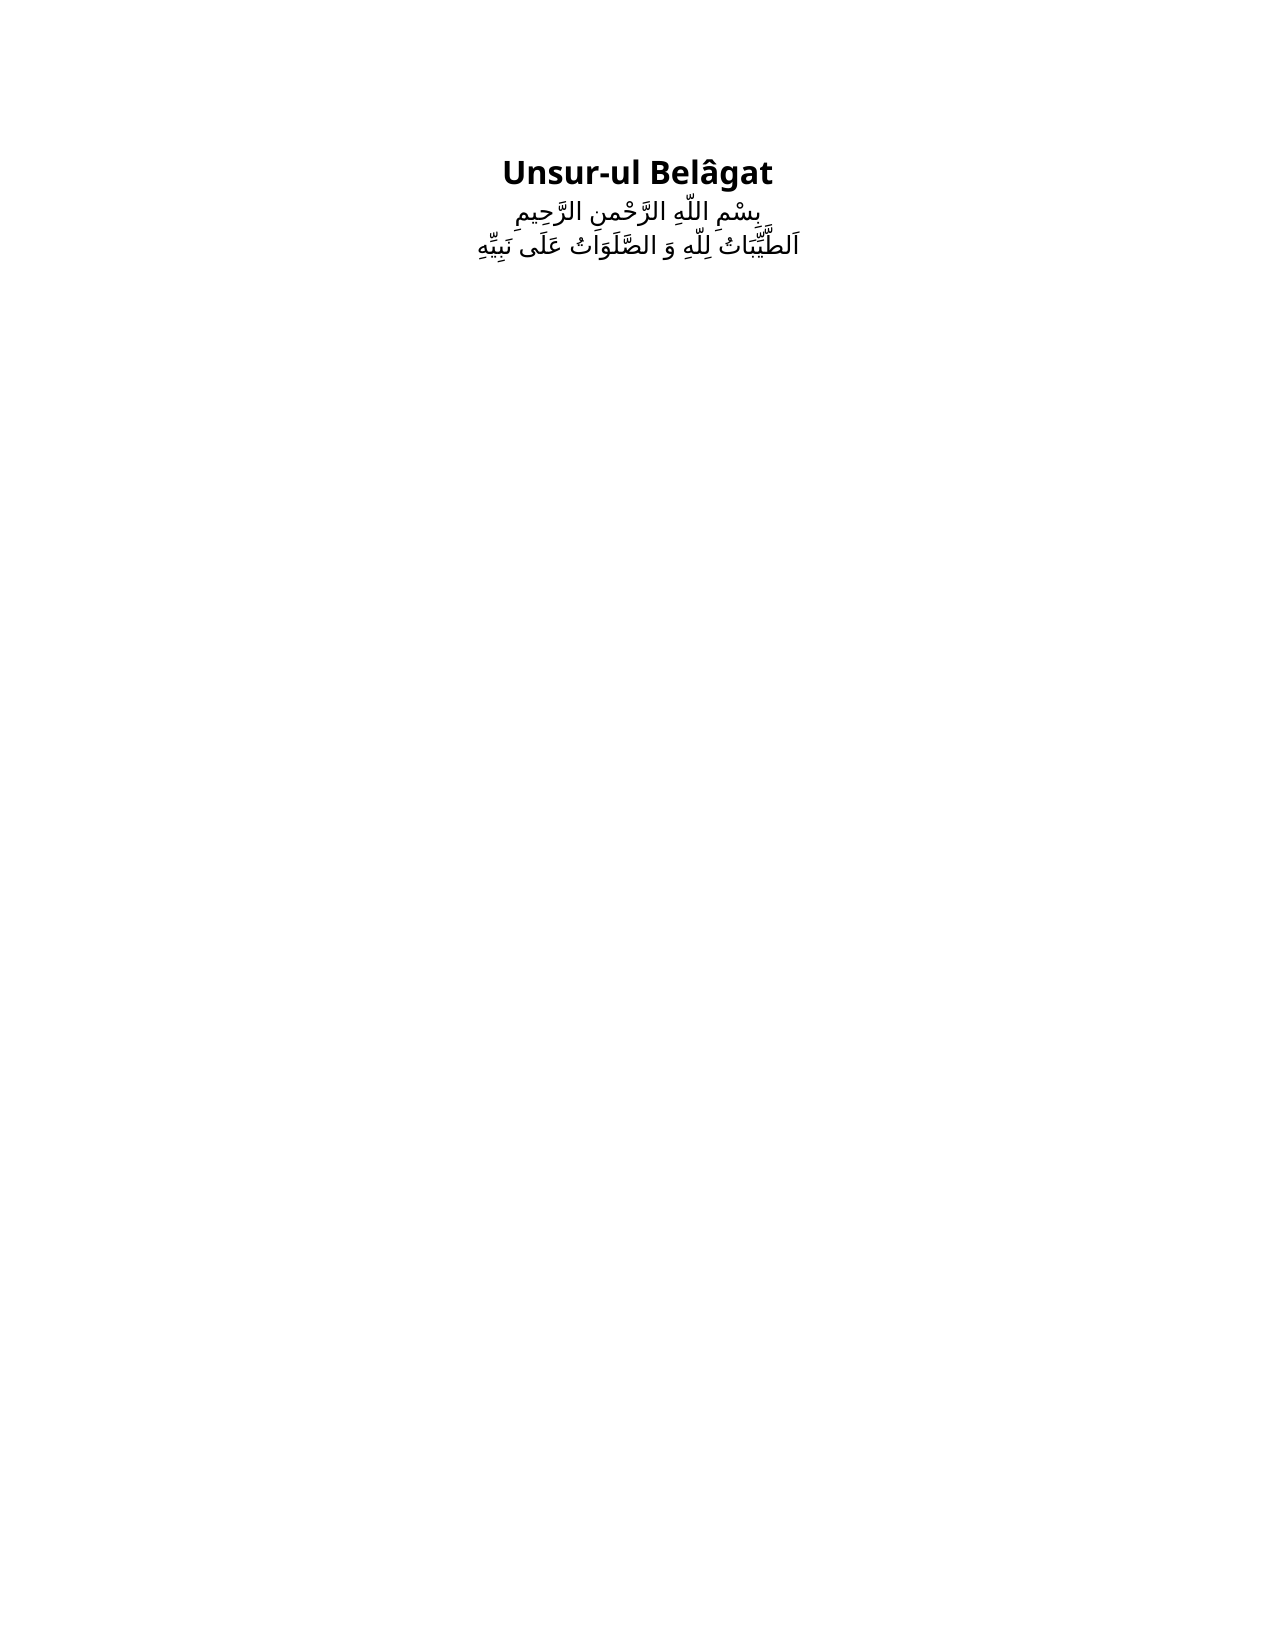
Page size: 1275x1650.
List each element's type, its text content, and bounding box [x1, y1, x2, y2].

text بِسْمِ اللّهِ الرَّحْمنِ الرَّحِيمِ [150, 194, 1125, 228]
subtitle Unsur-ul Belâgat [150, 150, 1125, 194]
text اَلطَّيِّبَاتُ لِلّهِ وَ الصَّلَوَاتُ عَلَى نَبِيِّهِ [150, 228, 1125, 262]
